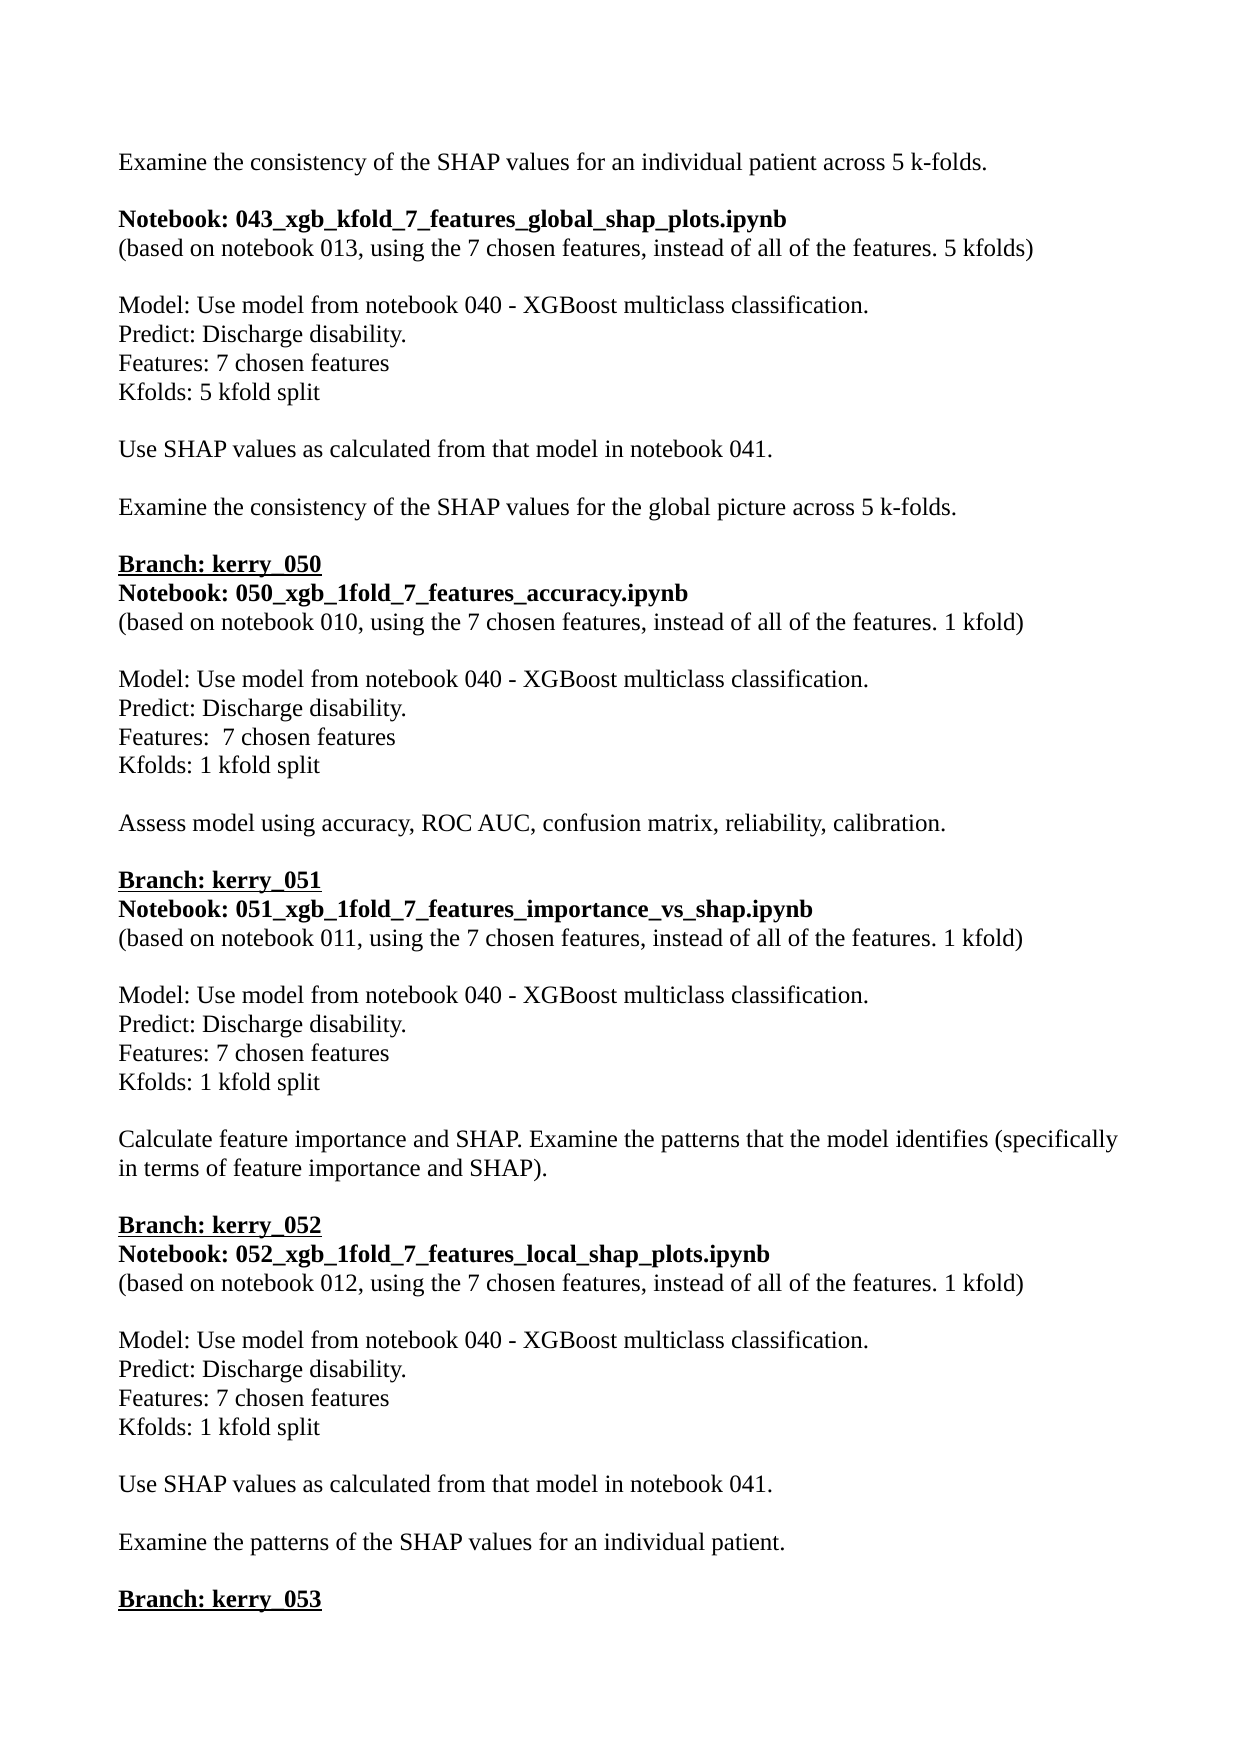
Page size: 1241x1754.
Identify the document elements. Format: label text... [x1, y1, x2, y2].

text Predict: Discharge disability. [118, 1009, 1122, 1038]
text Features: 7 chosen features [118, 348, 1122, 377]
text Kfolds: 1 kfold split [118, 1412, 1122, 1441]
text Branch: kerry_050 [118, 549, 1122, 578]
text Branch: kerry_052 [118, 1211, 1122, 1239]
text Features: 7 chosen features [118, 1038, 1122, 1067]
text Calculate feature importance and SHAP. Examine the patterns that the model identifies (specifically in terms of feature importance and SHAP). [118, 1124, 1122, 1182]
text Notebook: 052_xgb_1fold_7_features_local_shap_plots.ipynb [118, 1239, 1122, 1268]
text Predict: Discharge disability. [118, 693, 1122, 722]
text Model: Use model from notebook 040 - XGBoost multiclass classification. [118, 291, 1122, 319]
text Use SHAP values as calculated from that model in notebook 041. [118, 1469, 1122, 1498]
text Model: Use model from notebook 040 - XGBoost multiclass classification. [118, 664, 1122, 693]
text Model: Use model from notebook 040 - XGBoost multiclass classification. [118, 981, 1122, 1009]
text (based on notebook 013, using the 7 chosen features, instead of all of the features. 5 kfolds) [118, 233, 1122, 262]
text (based on notebook 010, using the 7 chosen features, instead of all of the features. 1 kfold) [118, 607, 1122, 636]
text Kfolds: 5 kfold split [118, 377, 1122, 406]
text Examine the patterns of the SHAP values for an individual patient. [118, 1527, 1122, 1556]
text Use SHAP values as calculated from that model in notebook 041. [118, 434, 1122, 463]
text Features: 7 chosen features [118, 1383, 1122, 1412]
text Features: 7 chosen features [118, 722, 1122, 751]
text Predict: Discharge disability. [118, 1354, 1122, 1383]
text Branch: kerry_051 [118, 866, 1122, 894]
text Kfolds: 1 kfold split [118, 1067, 1122, 1096]
text Notebook: 050_xgb_1fold_7_features_accuracy.ipynb [118, 578, 1122, 607]
text Assess model using accuracy, ROC AUC, confusion matrix, reliability, calibration. [118, 808, 1122, 837]
text Examine the consistency of the SHAP values for an individual patient across 5 k-folds. [118, 147, 1122, 176]
text Examine the consistency of the SHAP values for the global picture across 5 k-folds. [118, 492, 1122, 521]
text Branch: kerry_053 [118, 1584, 1122, 1613]
text Notebook: 043_xgb_kfold_7_features_global_shap_plots.ipynb [118, 204, 1122, 233]
text Model: Use model from notebook 040 - XGBoost multiclass classification. [118, 1326, 1122, 1354]
text Predict: Discharge disability. [118, 319, 1122, 348]
text (based on notebook 012, using the 7 chosen features, instead of all of the features. 1 kfold) [118, 1268, 1122, 1297]
text (based on notebook 011, using the 7 chosen features, instead of all of the features. 1 kfold) [118, 923, 1122, 952]
text Notebook: 051_xgb_1fold_7_features_importance_vs_shap.ipynb [118, 894, 1122, 923]
text Kfolds: 1 kfold split [118, 751, 1122, 779]
